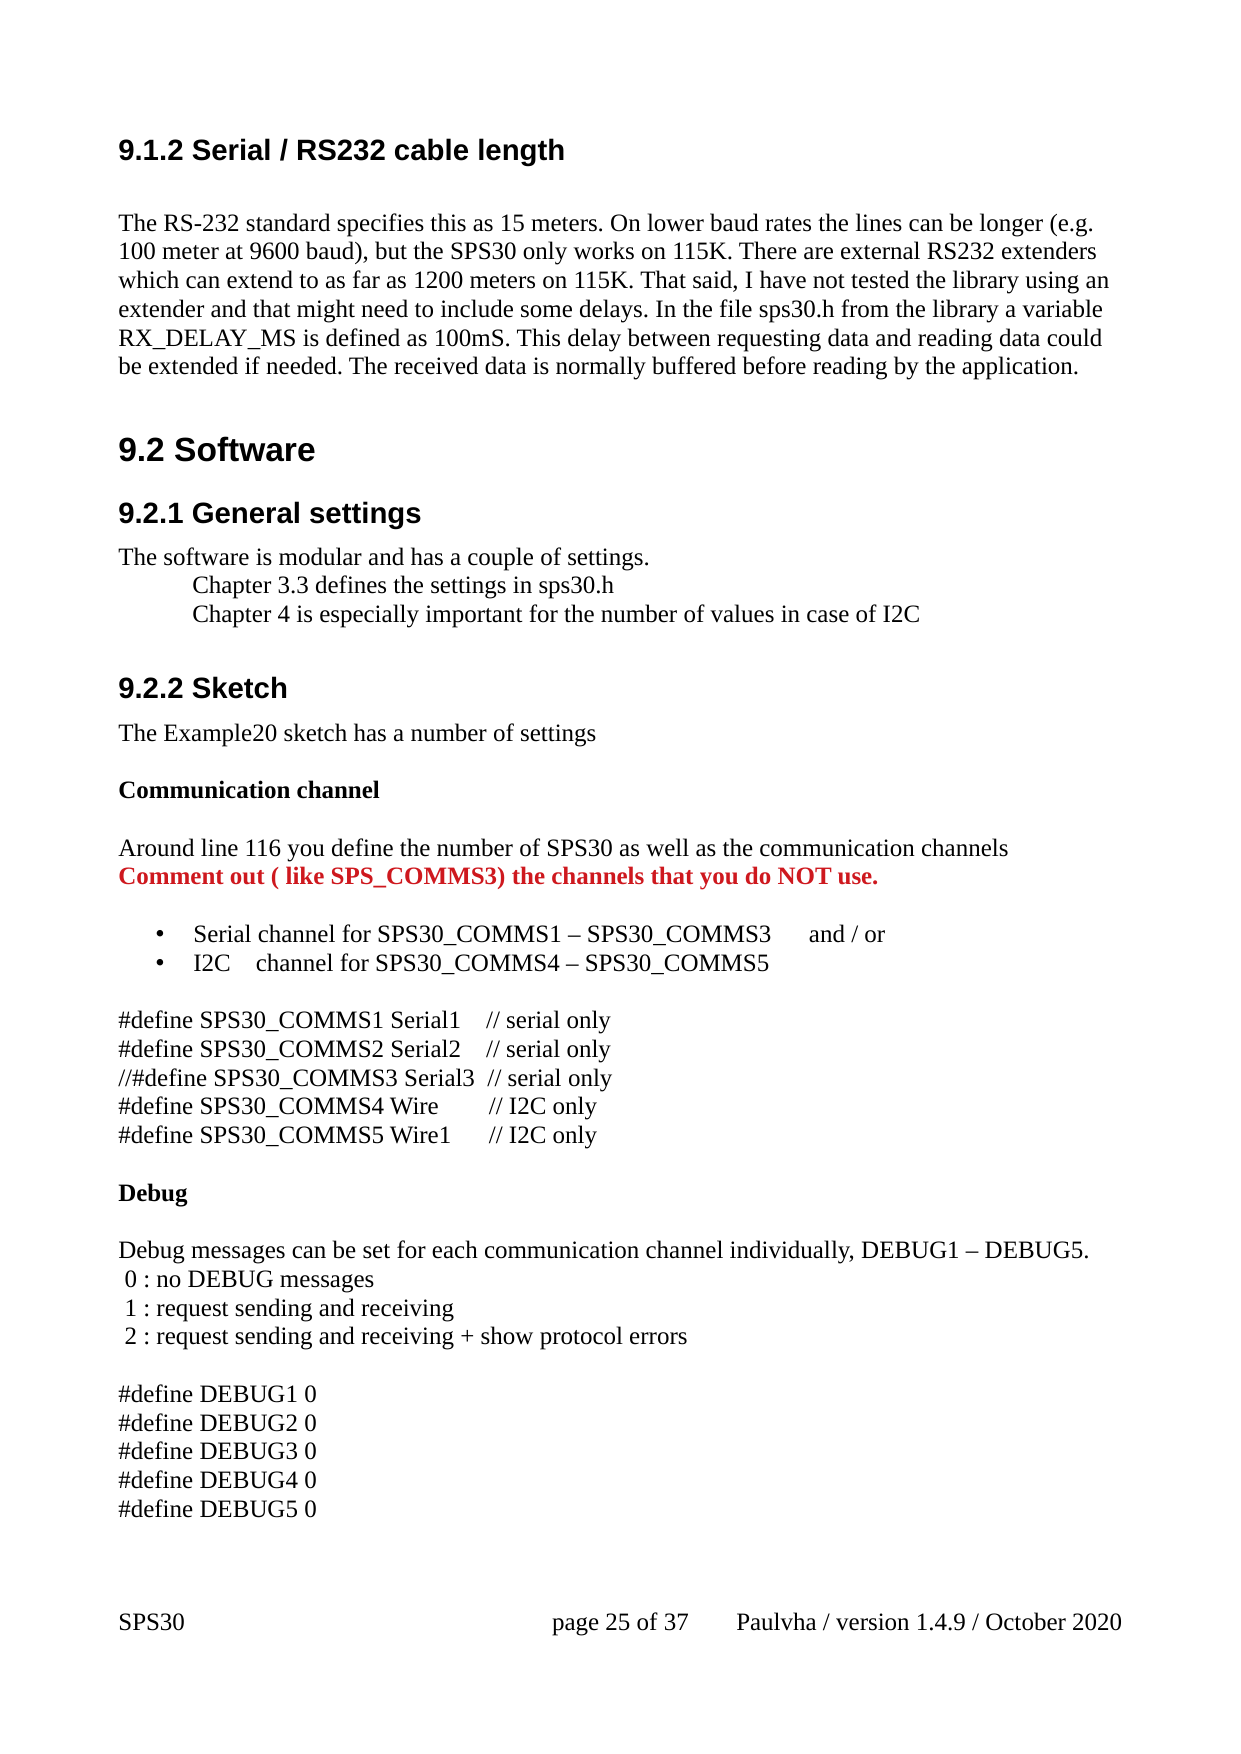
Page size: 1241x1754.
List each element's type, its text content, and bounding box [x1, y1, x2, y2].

text #define DEBUG2 0 [118, 1408, 1122, 1436]
text #define DEBUG3 0 [118, 1436, 1122, 1465]
text Chapter 4 is especially important for the number of values in case of I2C [118, 599, 1122, 628]
text #define SPS30_COMMS5 Wire1 // I2C only [118, 1120, 1122, 1149]
subtitle 9.2.1 General settings [118, 496, 1122, 529]
subtitle 9.1.2 Serial / RS232 cable length [118, 133, 1122, 166]
text The Example20 sketch has a number of settings [118, 718, 1122, 746]
text 2 : request sending and receiving + show protocol errors [118, 1321, 1122, 1350]
text Comment out ( like SPS_COMMS3) the channels that you do NOT use. [118, 861, 1122, 890]
text Debug [118, 1178, 1122, 1206]
text Communication channel [118, 775, 1122, 804]
text 0 : no DEBUG messages [118, 1264, 1122, 1293]
text #define SPS30_COMMS1 Serial1 // serial only [118, 1005, 1122, 1034]
text #define SPS30_COMMS4 Wire // I2C only [118, 1091, 1122, 1120]
text #define DEBUG5 0 [118, 1494, 1122, 1523]
text #define SPS30_COMMS2 Serial2 // serial only [118, 1034, 1122, 1063]
text #define DEBUG1 0 [118, 1379, 1122, 1408]
subtitle 9.2 Software [118, 430, 1122, 468]
list Serial channel for SPS30_COMMS1 – SPS30_COMMS3 and / or [156, 919, 1122, 948]
text //#define SPS30_COMMS3 Serial3 // serial only [118, 1063, 1122, 1091]
subtitle 9.2.2 Sketch [118, 671, 1122, 705]
text Chapter 3.3 defines the settings in sps30.h [118, 571, 1122, 599]
text Debug messages can be set for each communication channel individually, DEBUG1 – DEBUG5. [118, 1235, 1122, 1264]
text #define DEBUG4 0 [118, 1465, 1122, 1494]
text 1 : request sending and receiving [118, 1293, 1122, 1321]
text The RS-232 standard specifies this as 15 meters. On lower baud rates the lines can be longer (e.g. 100 meter at 9600 baud), but the SPS30 only works on 115K. There are external RS232 extenders which can extend to as far as 1200 meters on 115K. That said, I have not tested the library using an extender and that might need to include some delays. In the file sps30.h from the library a variable RX_DELAY_MS is defined as 100mS. This delay between requesting data and reading data could be extended if needed. The received data is normally buffered before reading by the application. [118, 208, 1122, 380]
text The software is modular and has a couple of settings. [118, 542, 1122, 571]
text Around line 116 you define the number of SPS30 as well as the communication channels [118, 833, 1122, 861]
list I2C channel for SPS30_COMMS4 – SPS30_COMMS5 [156, 948, 1122, 976]
